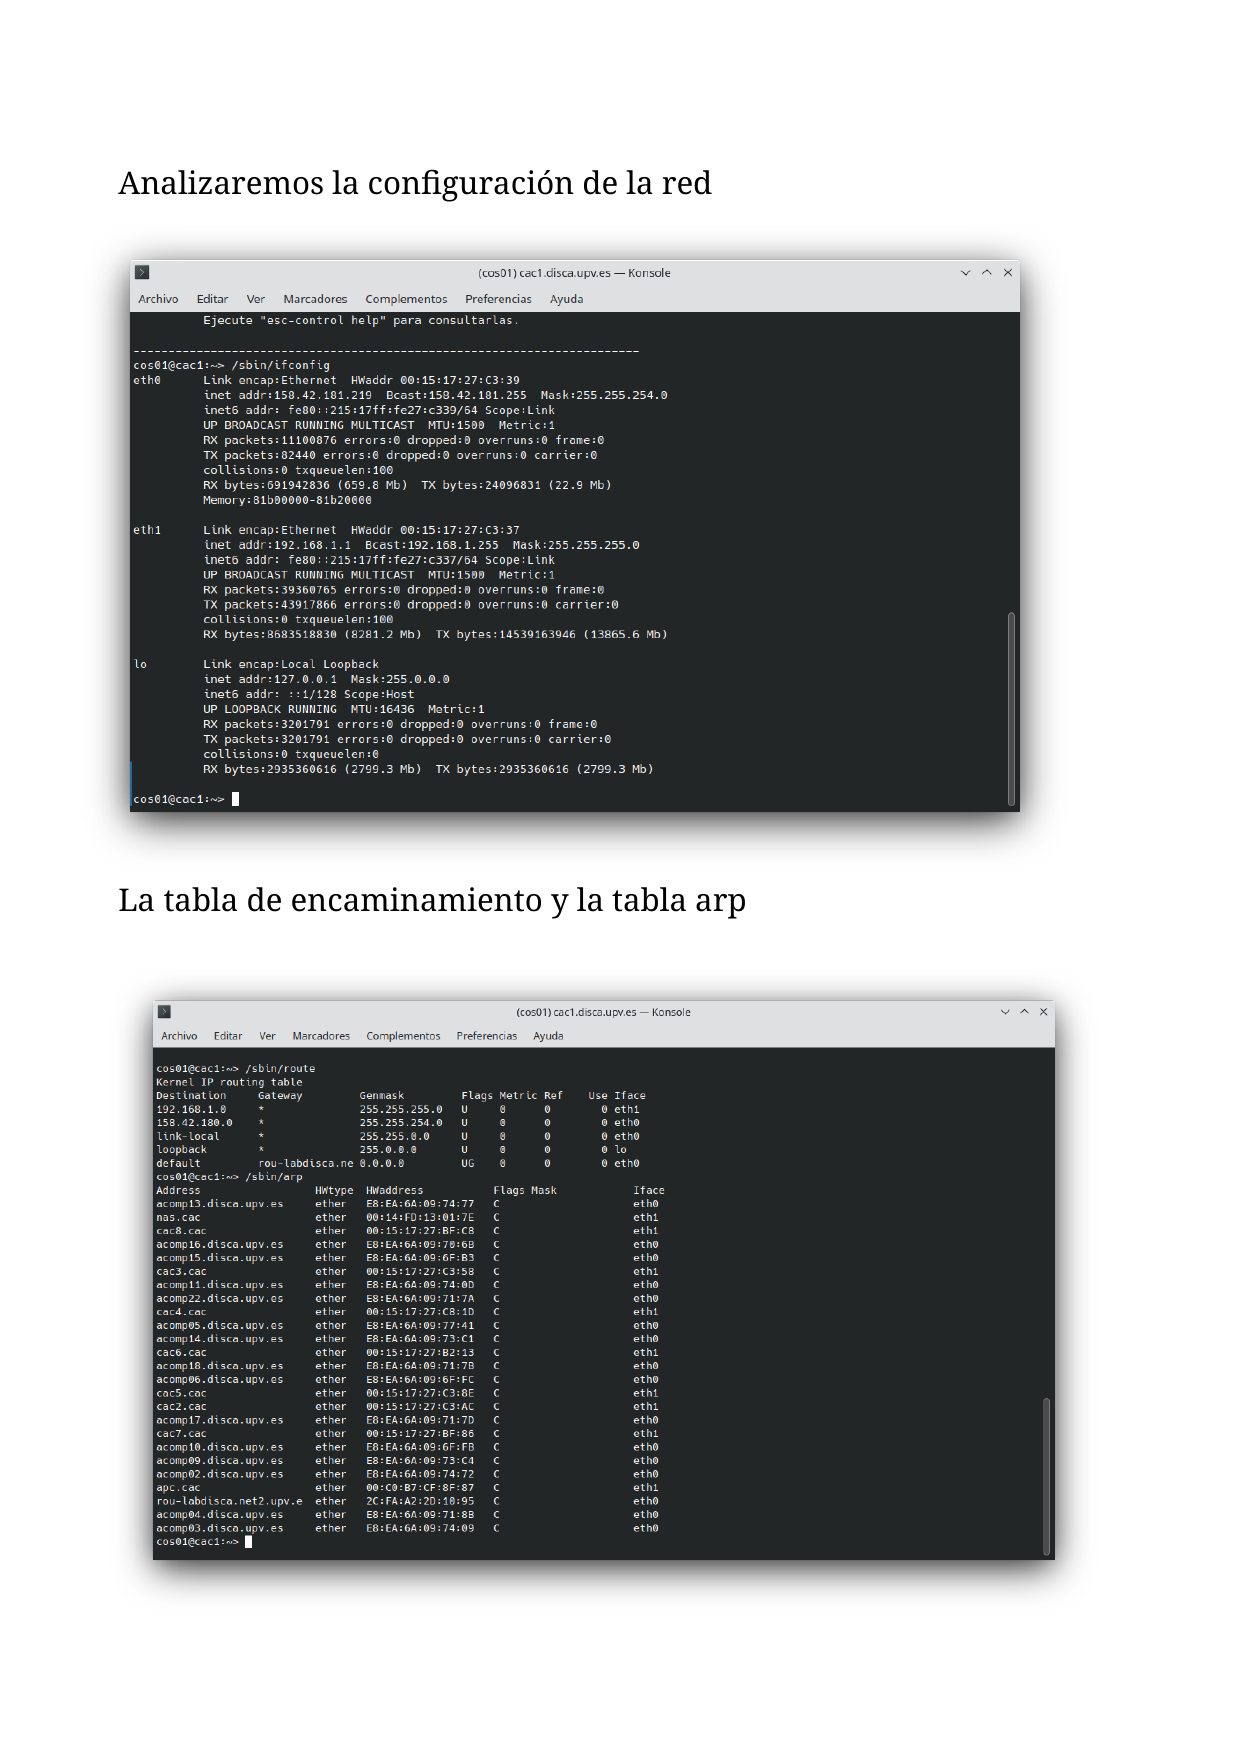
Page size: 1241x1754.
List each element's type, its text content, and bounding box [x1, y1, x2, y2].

text La tabla de encaminamiento y la tabla arp [118, 203, 1122, 921]
picture [72, 213, 1077, 879]
picture [101, 958, 1105, 1621]
text Analizaremos la configuración de la red [118, 161, 1122, 203]
